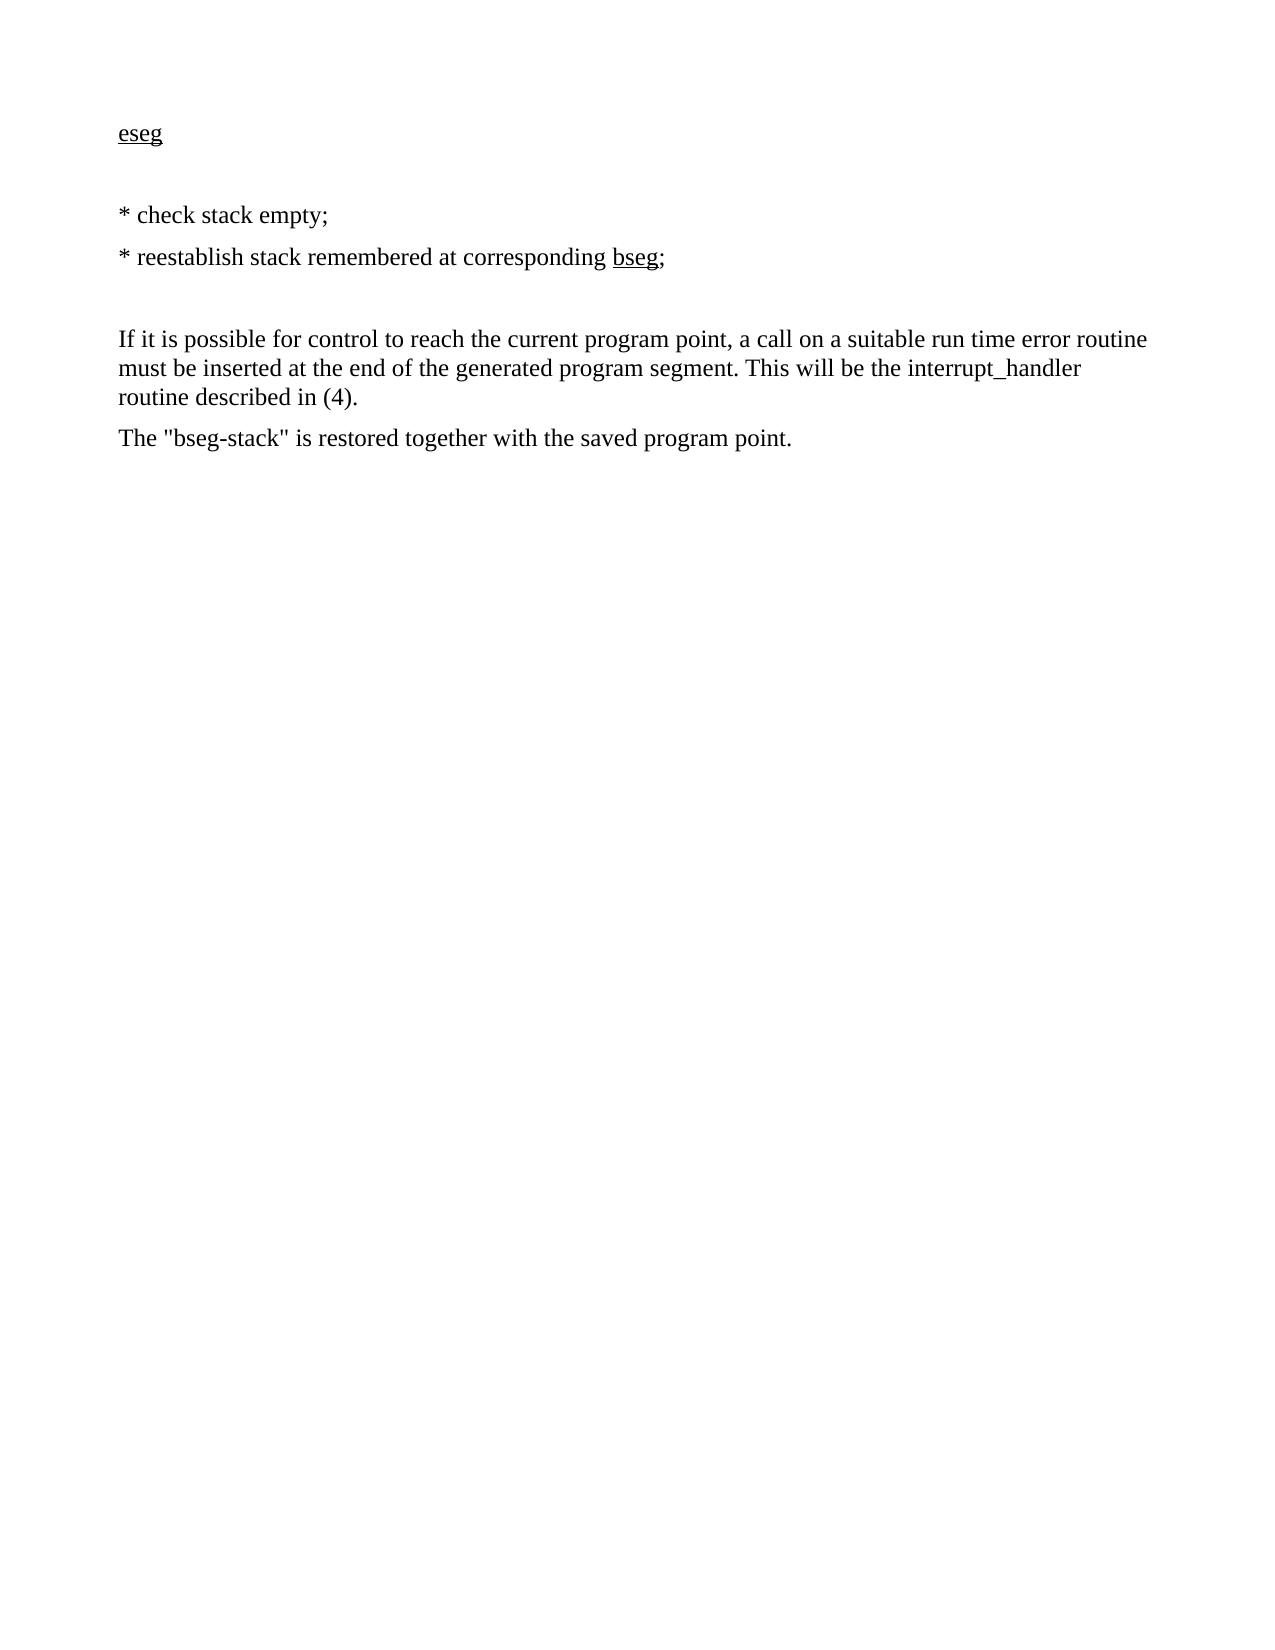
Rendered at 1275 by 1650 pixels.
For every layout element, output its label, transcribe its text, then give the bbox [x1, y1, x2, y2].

text * reestablish stack remembered at corresponding bseg; [118, 242, 1157, 271]
text * check stack empty; [118, 201, 1157, 229]
text The "bseg-stack" is restored together with the saved program point. [118, 423, 1157, 452]
text eseg [118, 118, 1157, 147]
text If it is possible for control to reach the current program point, a call on a suitable run time error routine must be inserted at the end of the generated program segment. This will be the interrupt_handler routine described in (4). [118, 324, 1157, 411]
